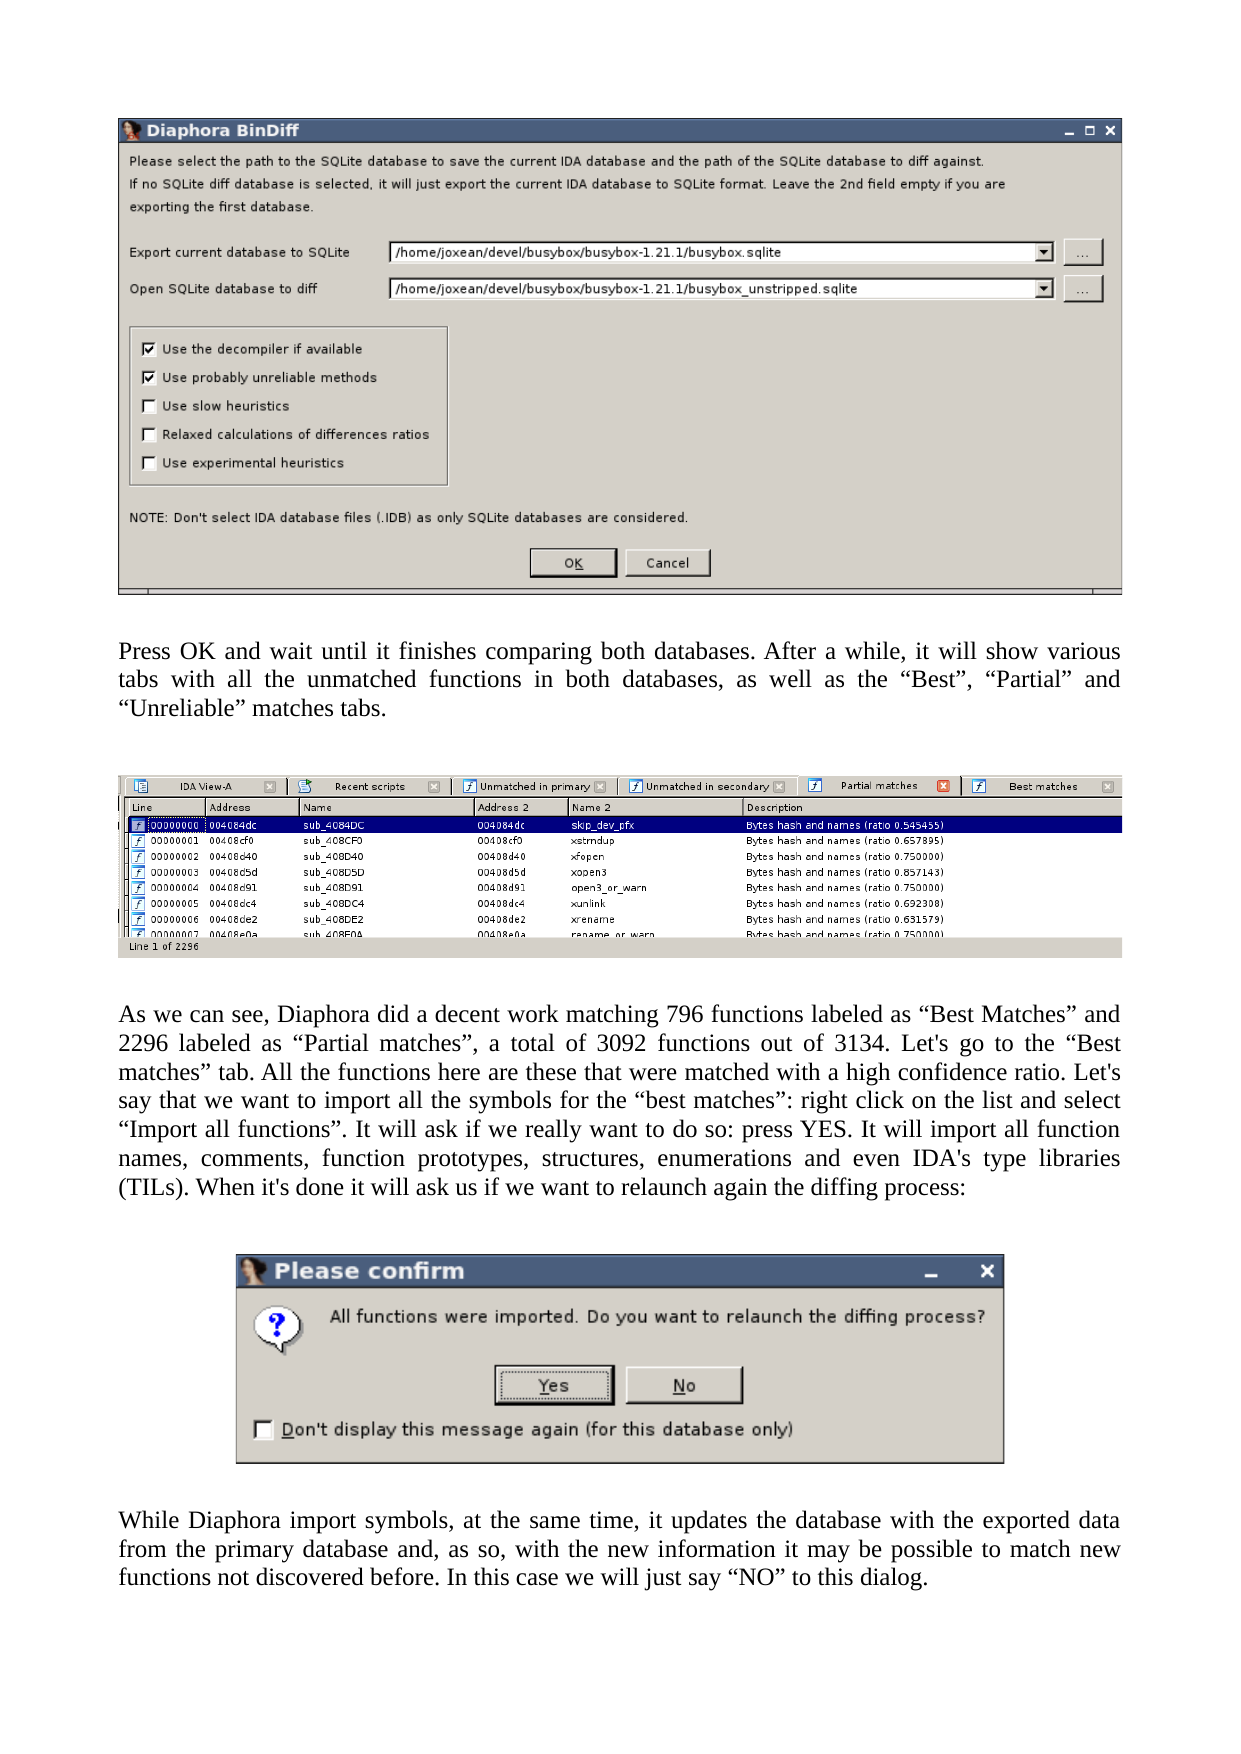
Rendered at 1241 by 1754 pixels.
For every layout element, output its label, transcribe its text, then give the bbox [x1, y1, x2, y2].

text While Diaphora import symbols, at the same time, it updates the database with the exported data from the primary database and, as so, with the new information it may be possible to match new functions not discovered before. In this case we will just say “NO” to this dialog. [118, 1505, 1122, 1591]
picture [235, 1254, 1005, 1464]
picture [118, 118, 1123, 595]
text As we can see, Diaphora did a decent work matching 796 functions labeled as “Best Matches” and 2296 labeled as “Partial matches”, a total of 3092 functions out of 3134. Let's go to the “Best matches” tab. All the functions here are these that were matched with a high confidence ratio. Let's say that we want to import all the symbols for the “best matches”: right click on the list and select “Import all functions”. It will ask if we really want to do so: press YES. It will import all function names, comments, function prototypes, structures, enumerations and even IDA's type libraries (TILs). When it's done it will ask us if we want to relaunch again the diffing process: [118, 999, 1122, 1201]
picture [118, 775, 1123, 958]
text Press OK and wait until it finishes comparing both databases. After a while, it will show various tabs with all the unmatched functions in both databases, as well as the “Best”, “Partial” and “Unreliable” matches tabs. [118, 636, 1122, 722]
